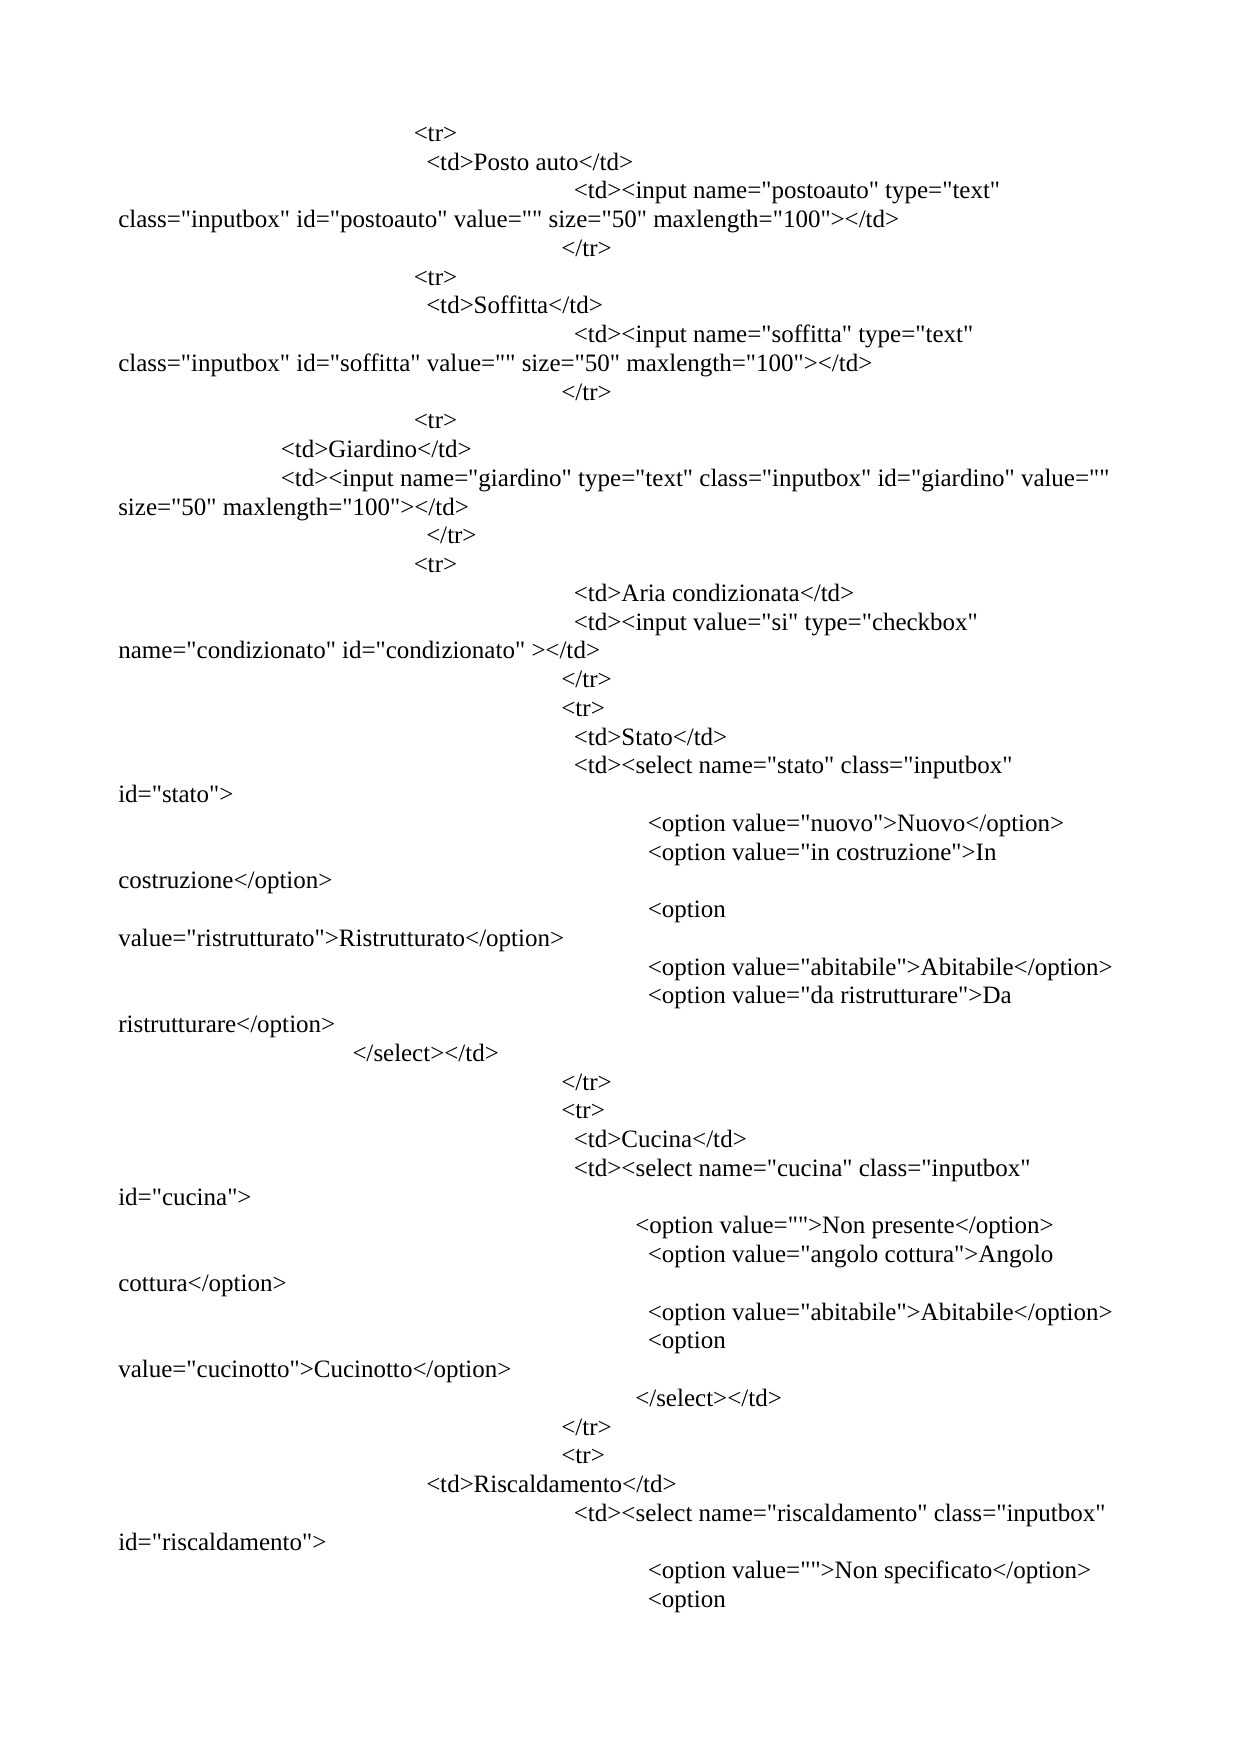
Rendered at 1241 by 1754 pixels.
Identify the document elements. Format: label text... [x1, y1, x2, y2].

text <tr> <td>Posto auto</td> <td><input name="postoauto" type="text" class="inputbox" id="postoauto" value="" size="50" maxlength="100"></td> </tr> <tr> <td>Soffitta</td> <td><input name="soffitta" type="text" class="inputbox" id="soffitta" value="" size="50" maxlength="100"></td> </tr> <tr> <td>Giardino</td> <td><input name="giardino" type="text" class="inputbox" id="giardino" value="" size="50" maxlength="100"></td> </tr> <tr> <td>Aria condizionata</td> <td><input value="si" type="checkbox" name="condizionato" id="condizionato" ></td> </tr> <tr> <td>Stato</td> <td><select name="stato" class="inputbox" id="stato"> <option value="nuovo">Nuovo</option> <option value="in costruzione">In costruzione</option> <option value="ristrutturato">Ristrutturato</option> <option value="abitabile">Abitabile</option> <option value="da ristrutturare">Da ristrutturare</option> </select></td> </tr> <tr> <td>Cucina</td> <td><select name="cucina" class="inputbox" id="cucina"> <option value="">Non presente</option> <option value="angolo cottura">Angolo cottura</option> <option value="abitabile">Abitabile</option> <option value="cucinotto">Cucinotto</option> </select></td> </tr> <tr> <td>Riscaldamento</td> <td><select name="riscaldamento" class="inputbox" id="riscaldamento"> <option value="">Non specificato</option> <option [118, 118, 1122, 1613]
